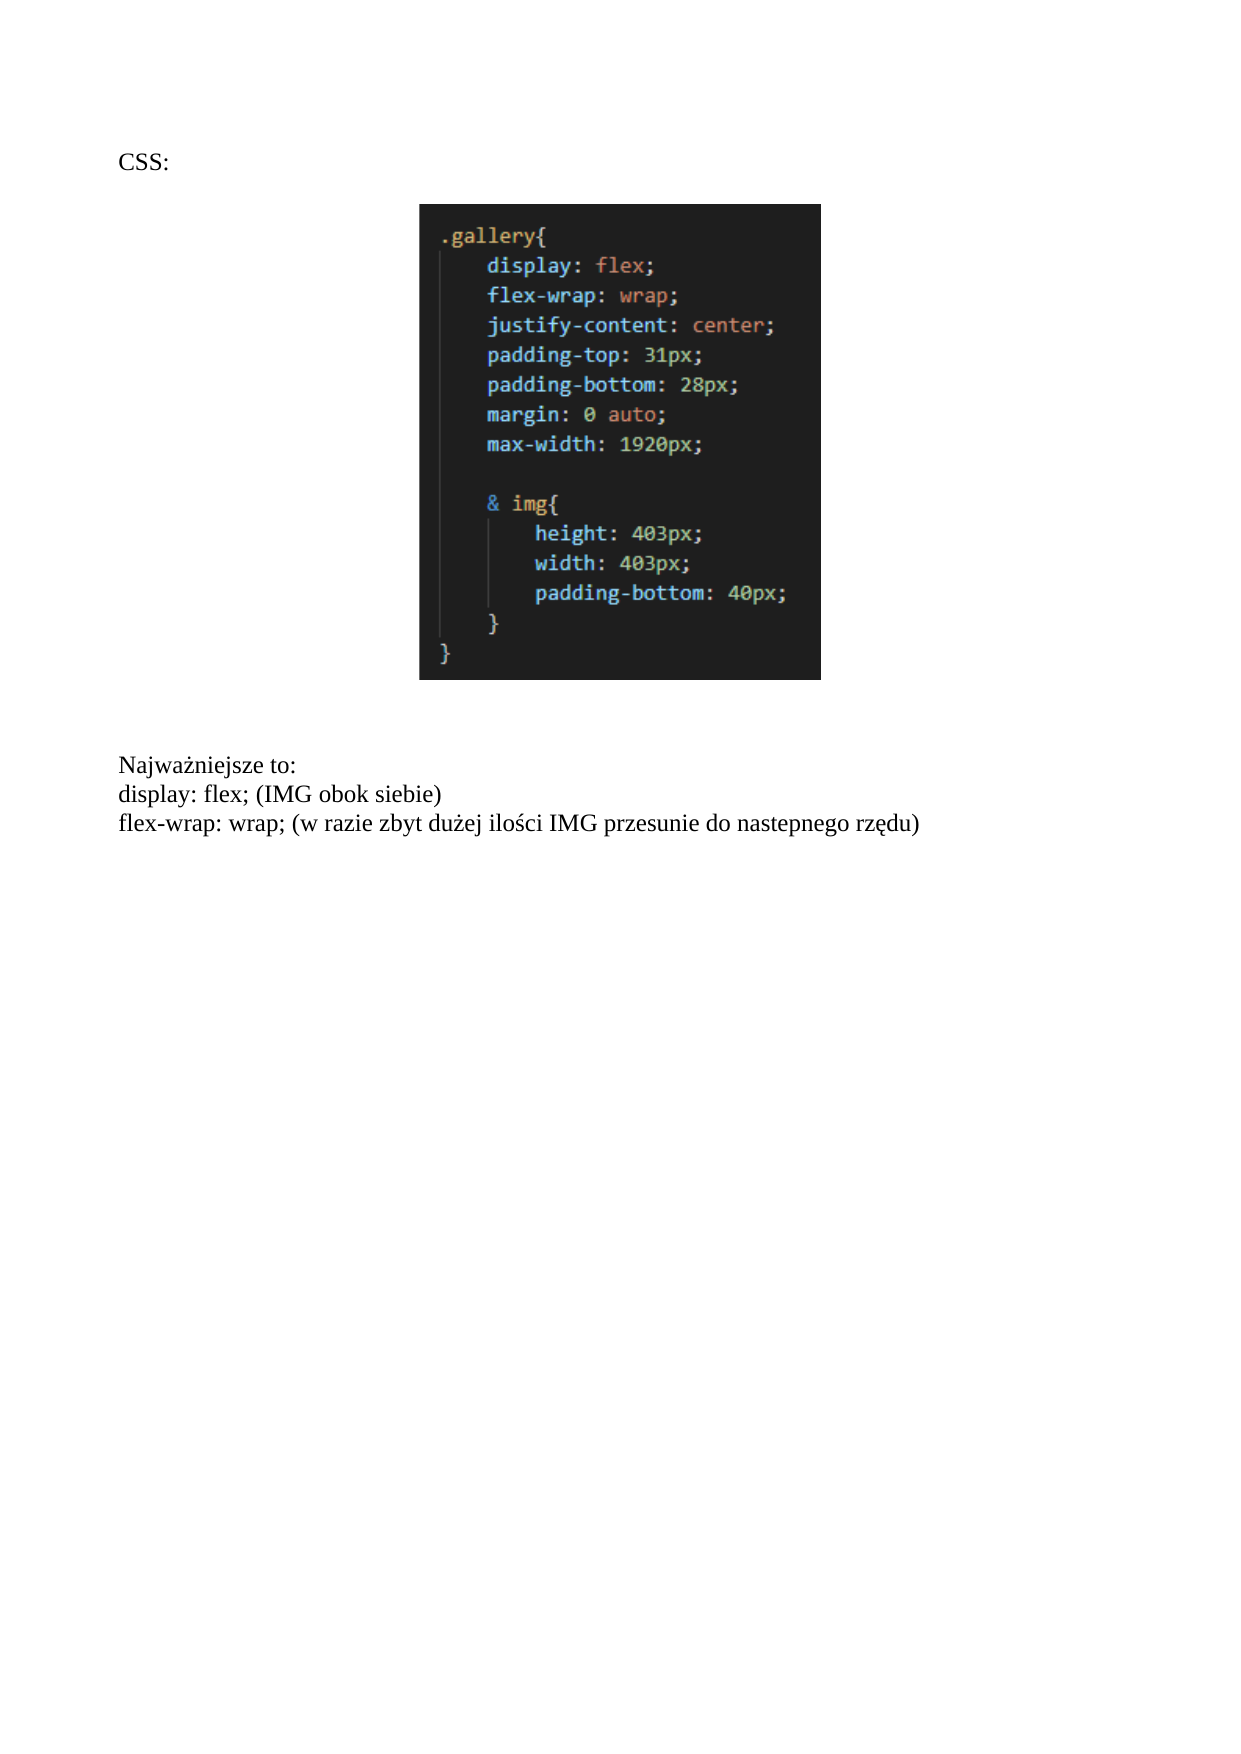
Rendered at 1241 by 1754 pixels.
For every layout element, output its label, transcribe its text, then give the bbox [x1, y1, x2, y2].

text display: flex; (IMG obok siebie) [118, 779, 1122, 808]
text CSS: [118, 147, 1122, 176]
text flex-wrap: wrap; (w razie zbyt dużej ilości IMG przesunie do nastepnego rzędu) [118, 808, 1122, 837]
picture [419, 204, 821, 680]
text Najważniejsze to: [118, 751, 1122, 779]
